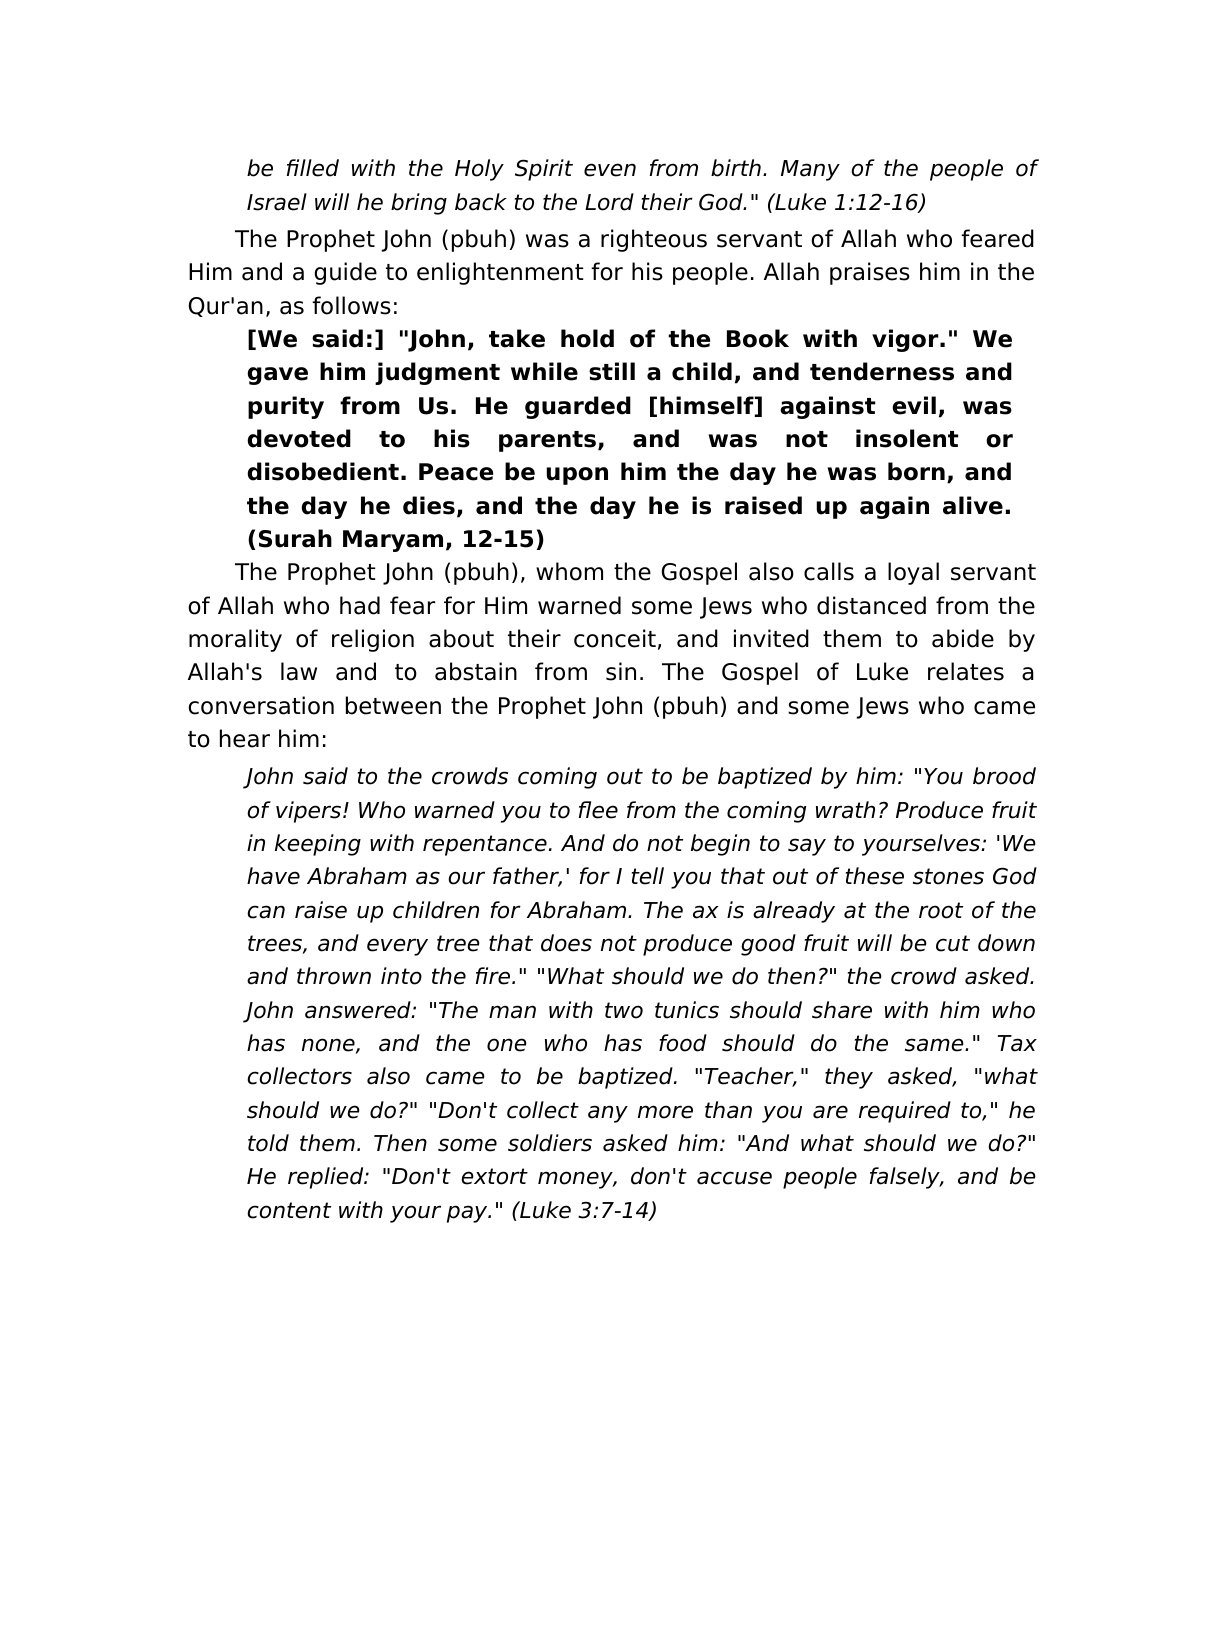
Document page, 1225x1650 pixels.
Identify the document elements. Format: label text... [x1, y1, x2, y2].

text John said to the crowds coming out to be baptized by him: "You brood of vipers! Who warned you to flee from the coming wrath? Produce fruit in keeping with repentance. And do not begin to say to yourselves: 'We have Abraham as our father,' for I tell you that out of these stones God can raise up children for Abraham. The ax is already at the root of the trees, and every tree that does not produce good fruit will be cut down and thrown into the fire." "What should we do then?" the crowd asked. John answered: "The man with two tunics should share with him who has none, and the one who has food should do the same." Tax collectors also came to be baptized. "Teacher," they asked, "what should we do?" "Don't collect any more than you are required to," he told them. Then some soldiers asked him: "And what should we do?" He replied: "Don't extort money, don't accuse people falsely, and be content with your pay." (Luke 3:7-14) [247, 758, 1037, 1225]
text The Prophet John (pbuh) was a righteous servant of Allah who feared Him and a guide to enlightenment for his people. Allah praises him in the Qur'an, as follows: [187, 221, 1037, 321]
text [We said:] "John, take hold of the Book with vigor." We gave him judgment while still a child, and tenderness and purity from Us. He guarded [himself] against evil, was devoted to his parents, and was not insolent or disobedient. Peace be upon him the day he was born, and the day he dies, and the day he is raised up again alive. (Surah Maryam, 12-15) [247, 321, 1014, 554]
text be filled with the Holy Spirit even from birth. Many of the people of Israel will he bring back to the Lord their God." (Luke 1:12-16) [247, 150, 1037, 217]
text The Prophet John (pbuh), whom the Gospel also calls a loyal servant of Allah who had fear for Him warned some Jews who distanced from the morality of religion about their conceit, and invited them to abide by Allah's law and to abstain from sin. The Gospel of Luke relates a conversation between the Prophet John (pbuh) and some Jews who came to hear him: [187, 554, 1037, 754]
